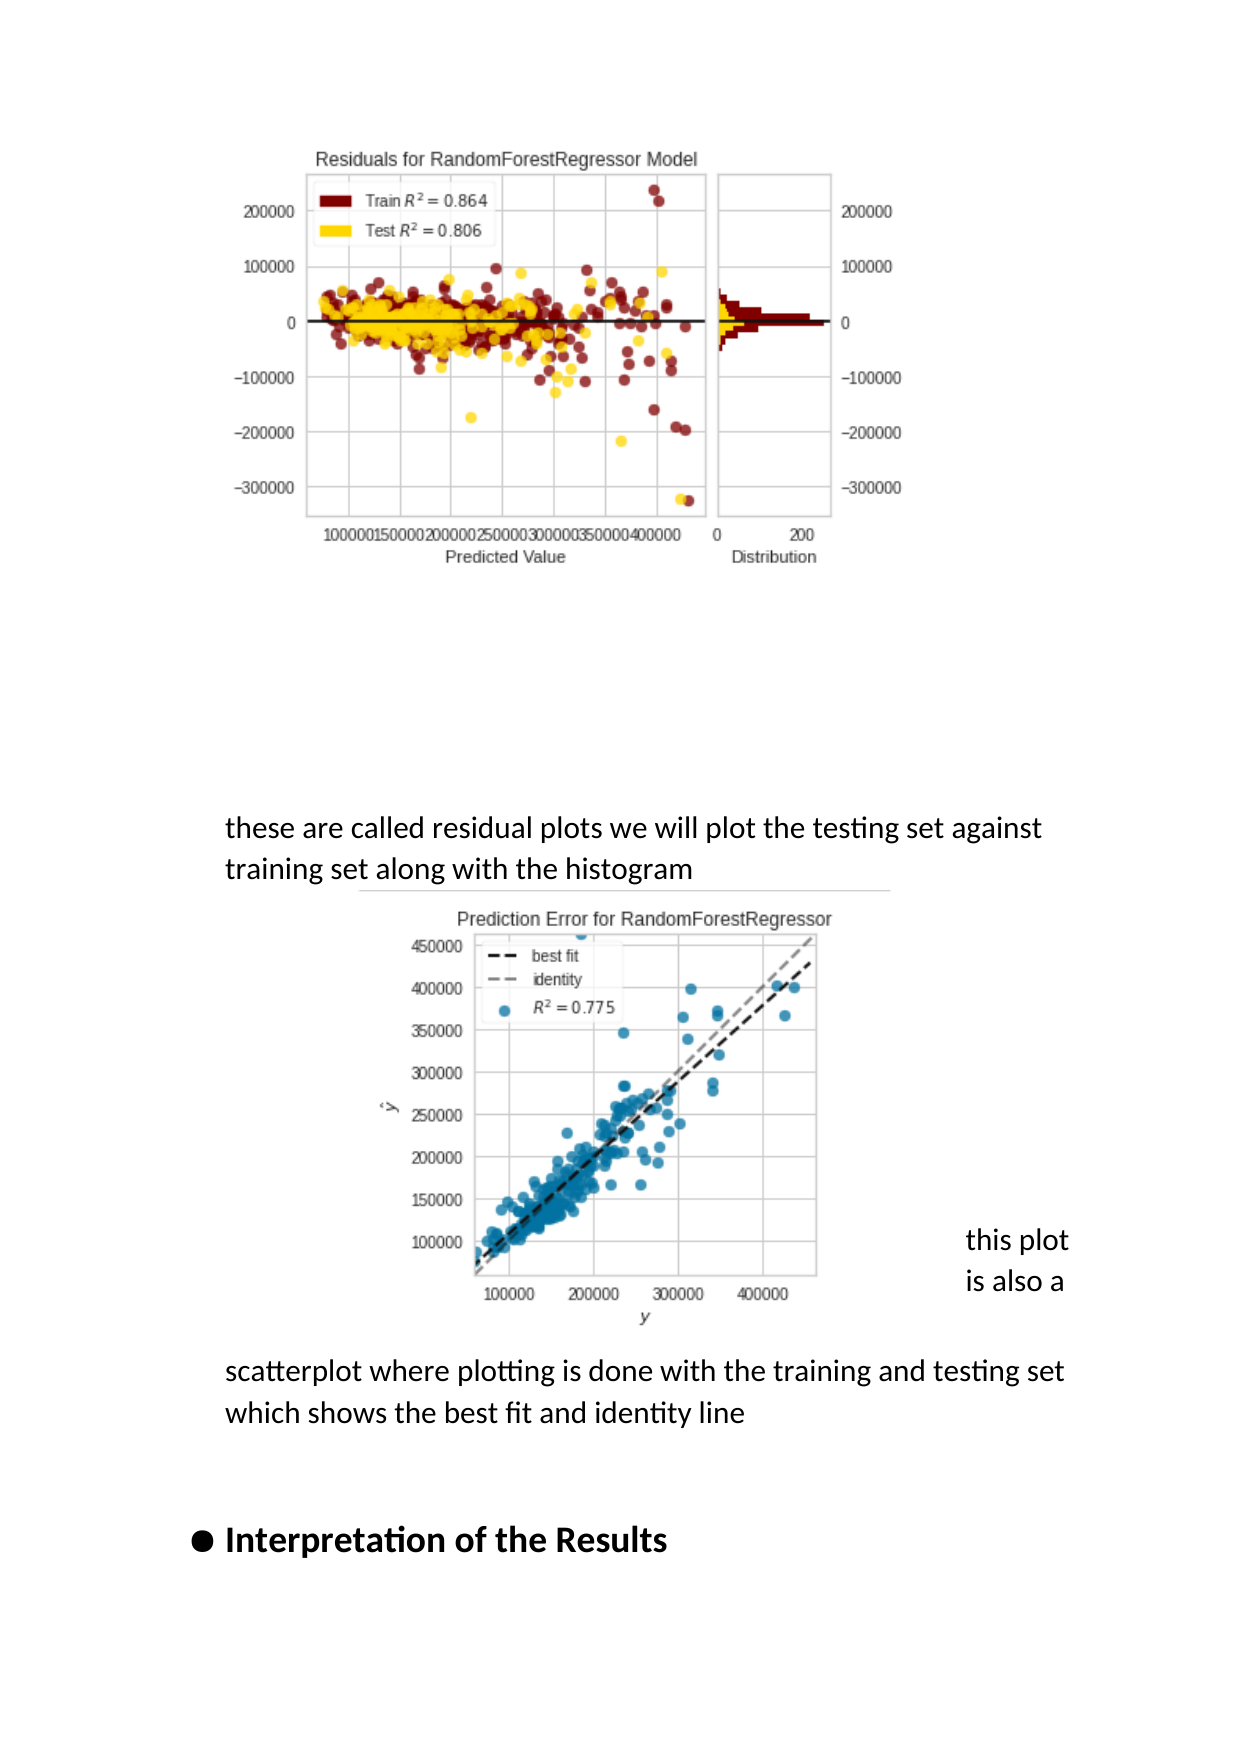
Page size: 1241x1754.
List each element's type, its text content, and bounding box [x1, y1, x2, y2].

picture [228, 150, 1012, 585]
list these are called residual plots we will plot the testing set against training set along with the histogram [225, 808, 1090, 888]
list this plot is also a scatterplot where plotting is done with the training and testing set which shows the best fit and identity line [225, 1220, 1090, 1431]
list Interpretation of the Results [187, 1516, 1090, 1562]
picture [349, 890, 891, 1352]
